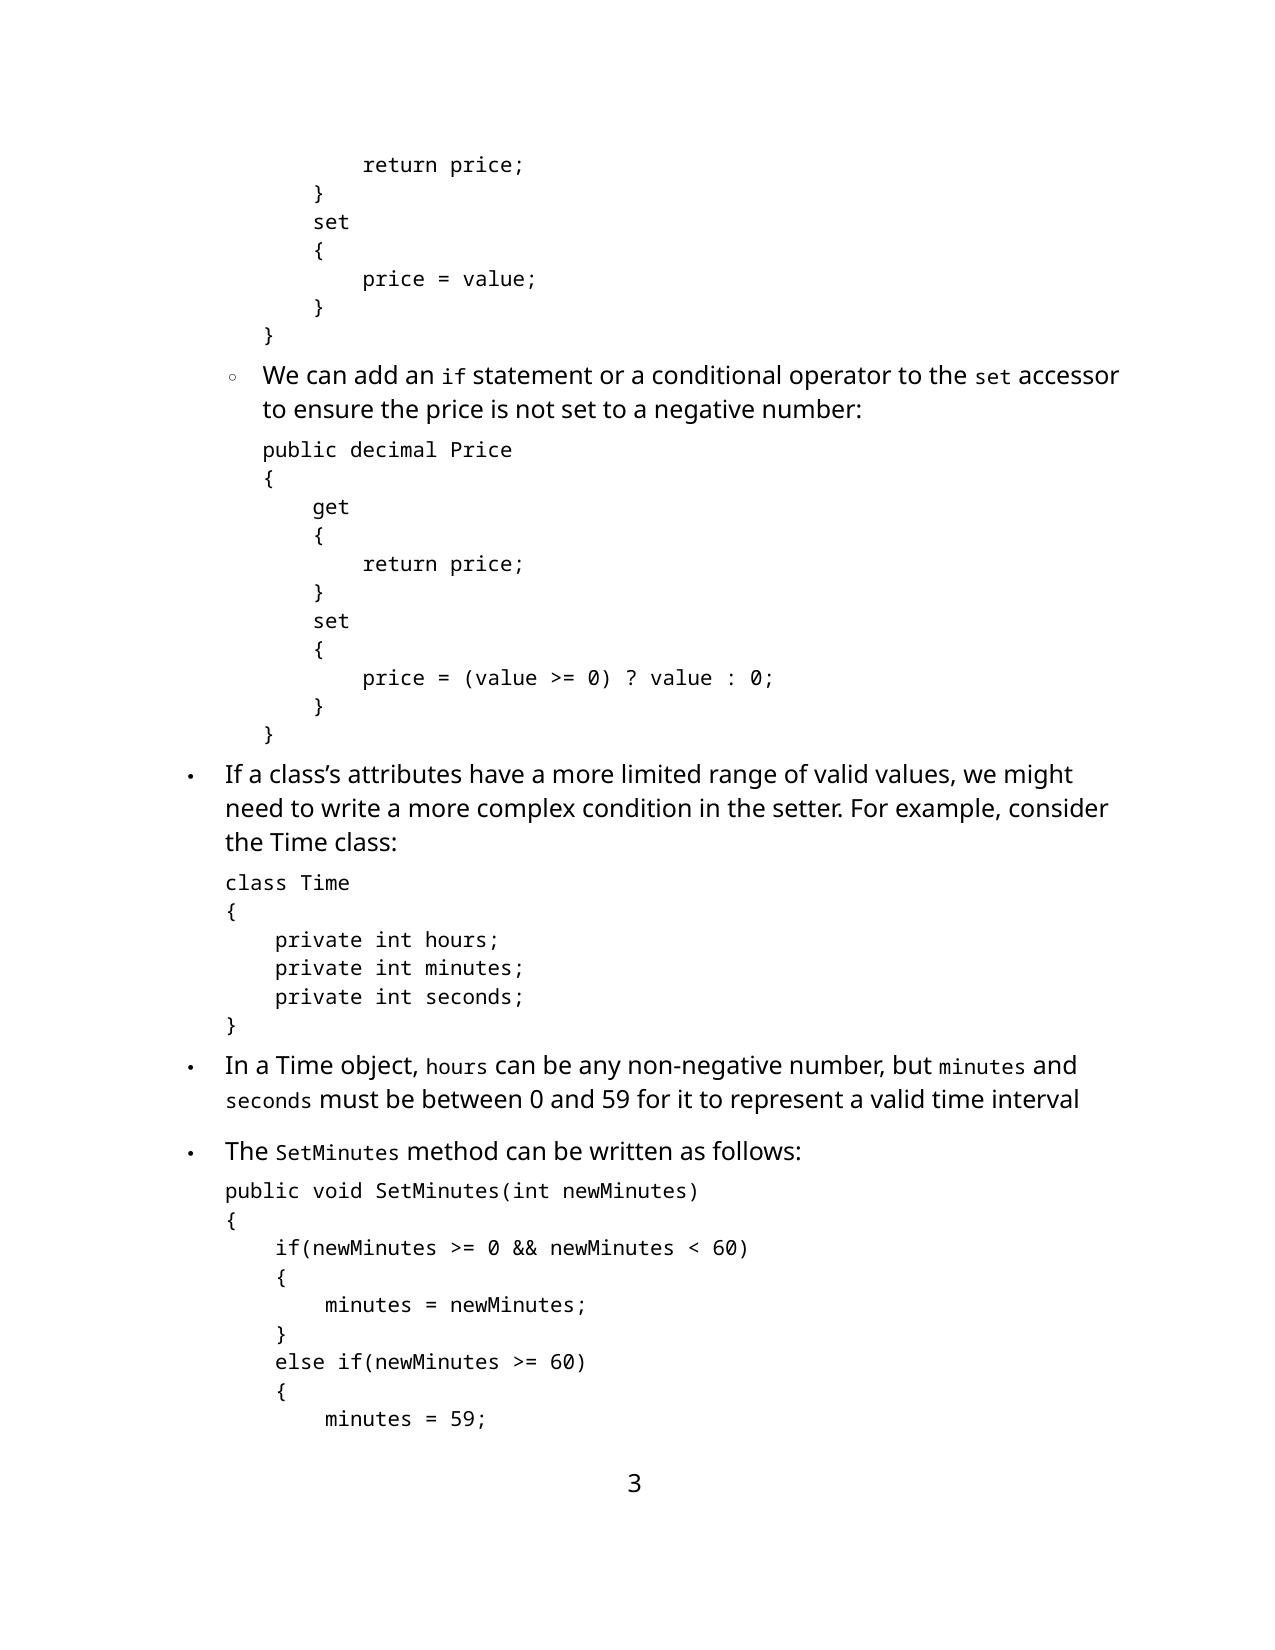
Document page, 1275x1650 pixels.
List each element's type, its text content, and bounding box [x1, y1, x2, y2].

list set [225, 606, 1125, 634]
list } [225, 719, 1125, 748]
list { [225, 520, 1125, 549]
list } [225, 577, 1125, 606]
list get [225, 492, 1125, 520]
list private int hours; [187, 925, 1125, 953]
list { [187, 1376, 1125, 1404]
list } [225, 178, 1125, 207]
list price = value; [225, 264, 1125, 292]
list return price; [225, 549, 1125, 577]
list In a Time object, hours can be any non-negative number, but minutes and seconds must be between 0 and 59 for it to represent a valid time interval [187, 1048, 1125, 1116]
list minutes = 59; [187, 1404, 1125, 1433]
list public decimal Price [225, 435, 1125, 463]
list } [187, 1010, 1125, 1039]
list { [187, 896, 1125, 925]
list if(newMinutes >= 0 && newMinutes < 60) [187, 1233, 1125, 1262]
list } [225, 321, 1125, 349]
list We can add an if statement or a conditional operator to the set accessor to ensure the price is not set to a negative number: [225, 358, 1125, 426]
list return price; [225, 150, 1125, 178]
list price = (value >= 0) ? value : 0; [225, 663, 1125, 691]
list { [187, 1262, 1125, 1290]
list public void SetMinutes(int newMinutes) [187, 1177, 1125, 1205]
list private int seconds; [187, 982, 1125, 1010]
list } [225, 292, 1125, 321]
list else if(newMinutes >= 60) [187, 1347, 1125, 1376]
list } [187, 1319, 1125, 1347]
list minutes = newMinutes; [187, 1290, 1125, 1319]
list set [225, 207, 1125, 235]
list class Time [187, 868, 1125, 896]
list If a class’s attributes have a more limited range of valid values, we might need to write a more complex condition in the setter. For example, consider the Time class: [187, 757, 1125, 859]
list { [187, 1205, 1125, 1233]
list private int minutes; [187, 953, 1125, 982]
list The SetMinutes method can be written as follows: [187, 1134, 1125, 1168]
list { [225, 463, 1125, 492]
list { [225, 634, 1125, 663]
list } [225, 691, 1125, 719]
list { [225, 235, 1125, 264]
